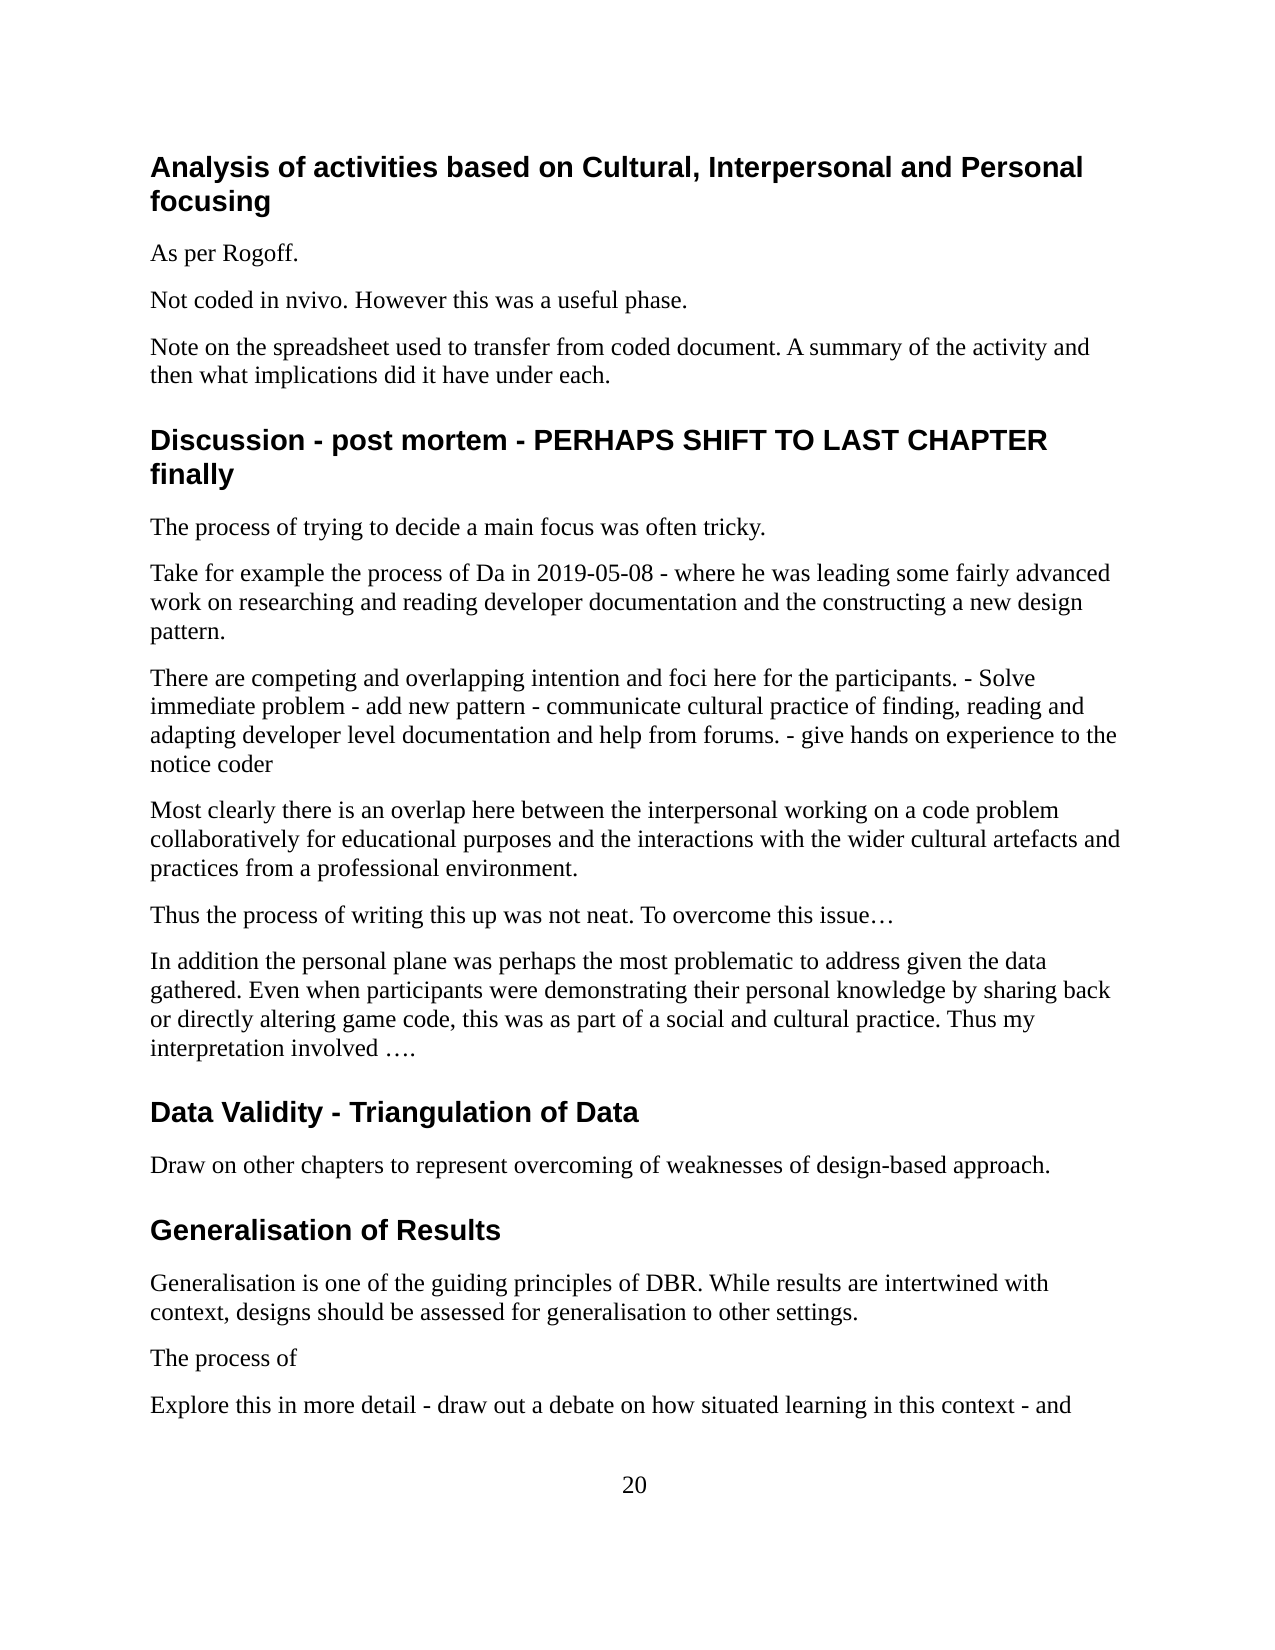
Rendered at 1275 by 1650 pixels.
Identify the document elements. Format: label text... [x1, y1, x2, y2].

text There are competing and overlapping intention and foci here for the participants. - Solve immediate problem - add new pattern - communicate cultural practice of finding, reading and adapting developer level documentation and help from forums. - give hands on experience to the notice coder [150, 663, 1125, 778]
subtitle Discussion - post mortem - PERHAPS SHIFT TO LAST CHAPTER finally [150, 423, 1125, 490]
subtitle Data Validity - Triangulation of Data [150, 1095, 1125, 1129]
text Note on the spreadsheet used to transfer from coded document. A summary of the activity and then what implications did it have under each. [150, 332, 1125, 389]
text Generalisation is one of the guiding principles of DBR. While results are intertwined with context, designs should be assessed for generalisation to other settings. [150, 1268, 1125, 1326]
text Take for example the process of Da in 2019-05-08 - where he was leading some fairly advanced work on researching and reading developer documentation and the constructing a new design pattern. [150, 558, 1125, 645]
subtitle Generalisation of Results [150, 1213, 1125, 1247]
subtitle Analysis of activities based on Cultural, Interpersonal and Personal focusing [150, 150, 1125, 217]
text In addition the personal plane was perhaps the most problematic to address given the data gathered. Even when participants were demonstrating their personal knowledge by sharing back or directly altering game code, this was as part of a social and cultural practice. Thus my interpretation involved …. [150, 946, 1125, 1061]
text Draw on other chapters to represent overcoming of weaknesses of design-based approach. [150, 1150, 1125, 1179]
text The process of [150, 1343, 1125, 1372]
text The process of trying to decide a main focus was often tricky. [150, 512, 1125, 541]
text Not coded in nvivo. However this was a useful phase. [150, 285, 1125, 314]
text Explore this in more detail - draw out a debate on how situated learning in this context - and [150, 1390, 1125, 1419]
text As per Rogoff. [150, 238, 1125, 267]
text Thus the process of writing this up was not neat. To overcome this issue… [150, 900, 1125, 928]
text Most clearly there is an overlap here between the interpersonal working on a code problem collaboratively for educational purposes and the interactions with the wider cultural artefacts and practices from a professional environment. [150, 796, 1125, 882]
